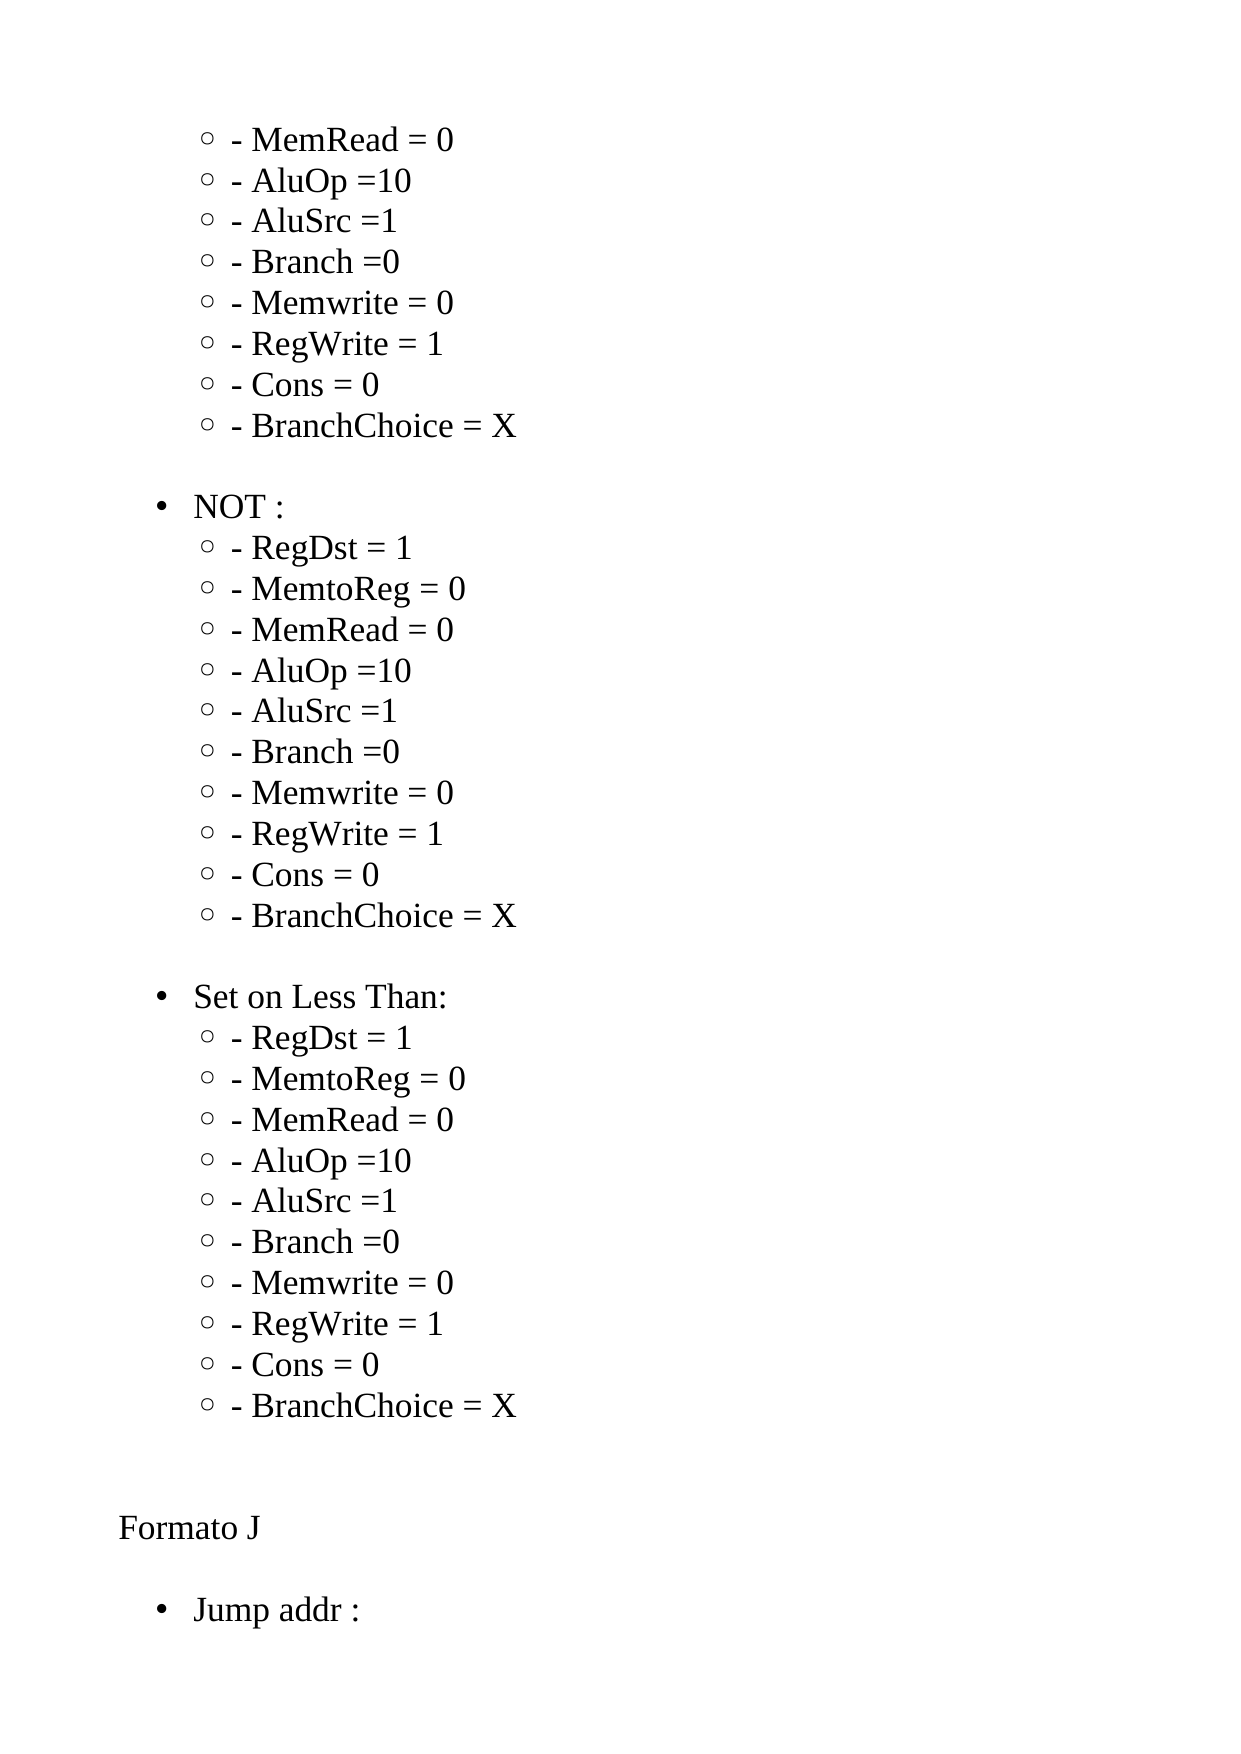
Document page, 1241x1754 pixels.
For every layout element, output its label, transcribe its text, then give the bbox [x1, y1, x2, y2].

list - Cons = 0 [193, 363, 1122, 404]
list - Cons = 0 [193, 853, 1122, 894]
list - MemtoReg = 0 [193, 567, 1122, 608]
list - RegWrite = 1 [193, 322, 1122, 363]
list - RegWrite = 1 [193, 812, 1122, 853]
list - Branch =0 [193, 731, 1122, 771]
list - BranchChoice = X [193, 894, 1122, 935]
list - MemtoReg = 0 [193, 1057, 1122, 1098]
list - AluOp =10 [193, 159, 1122, 200]
list - AluSrc =1 [193, 1180, 1122, 1221]
list - RegDst = 1 [193, 526, 1122, 567]
list - AluOp =10 [193, 1139, 1122, 1180]
list - MemRead = 0 [193, 118, 1122, 159]
list - AluSrc =1 [193, 200, 1122, 241]
list - AluOp =10 [193, 649, 1122, 690]
text Formato J [118, 1506, 1122, 1547]
list NOT : [156, 486, 1122, 526]
list - Branch =0 [193, 1221, 1122, 1261]
list - Branch =0 [193, 241, 1122, 281]
list - Cons = 0 [193, 1343, 1122, 1384]
list - Memwrite = 0 [193, 771, 1122, 812]
list - Memwrite = 0 [193, 1261, 1122, 1302]
list Set on Less Than: [156, 976, 1122, 1016]
list - RegWrite = 1 [193, 1302, 1122, 1343]
list - Memwrite = 0 [193, 281, 1122, 322]
list - BranchChoice = X [193, 1384, 1122, 1425]
list - AluSrc =1 [193, 690, 1122, 731]
list Jump addr : [156, 1588, 1122, 1629]
list - MemRead = 0 [193, 1098, 1122, 1139]
list - RegDst = 1 [193, 1016, 1122, 1057]
list - MemRead = 0 [193, 608, 1122, 649]
list - BranchChoice = X [193, 404, 1122, 445]
